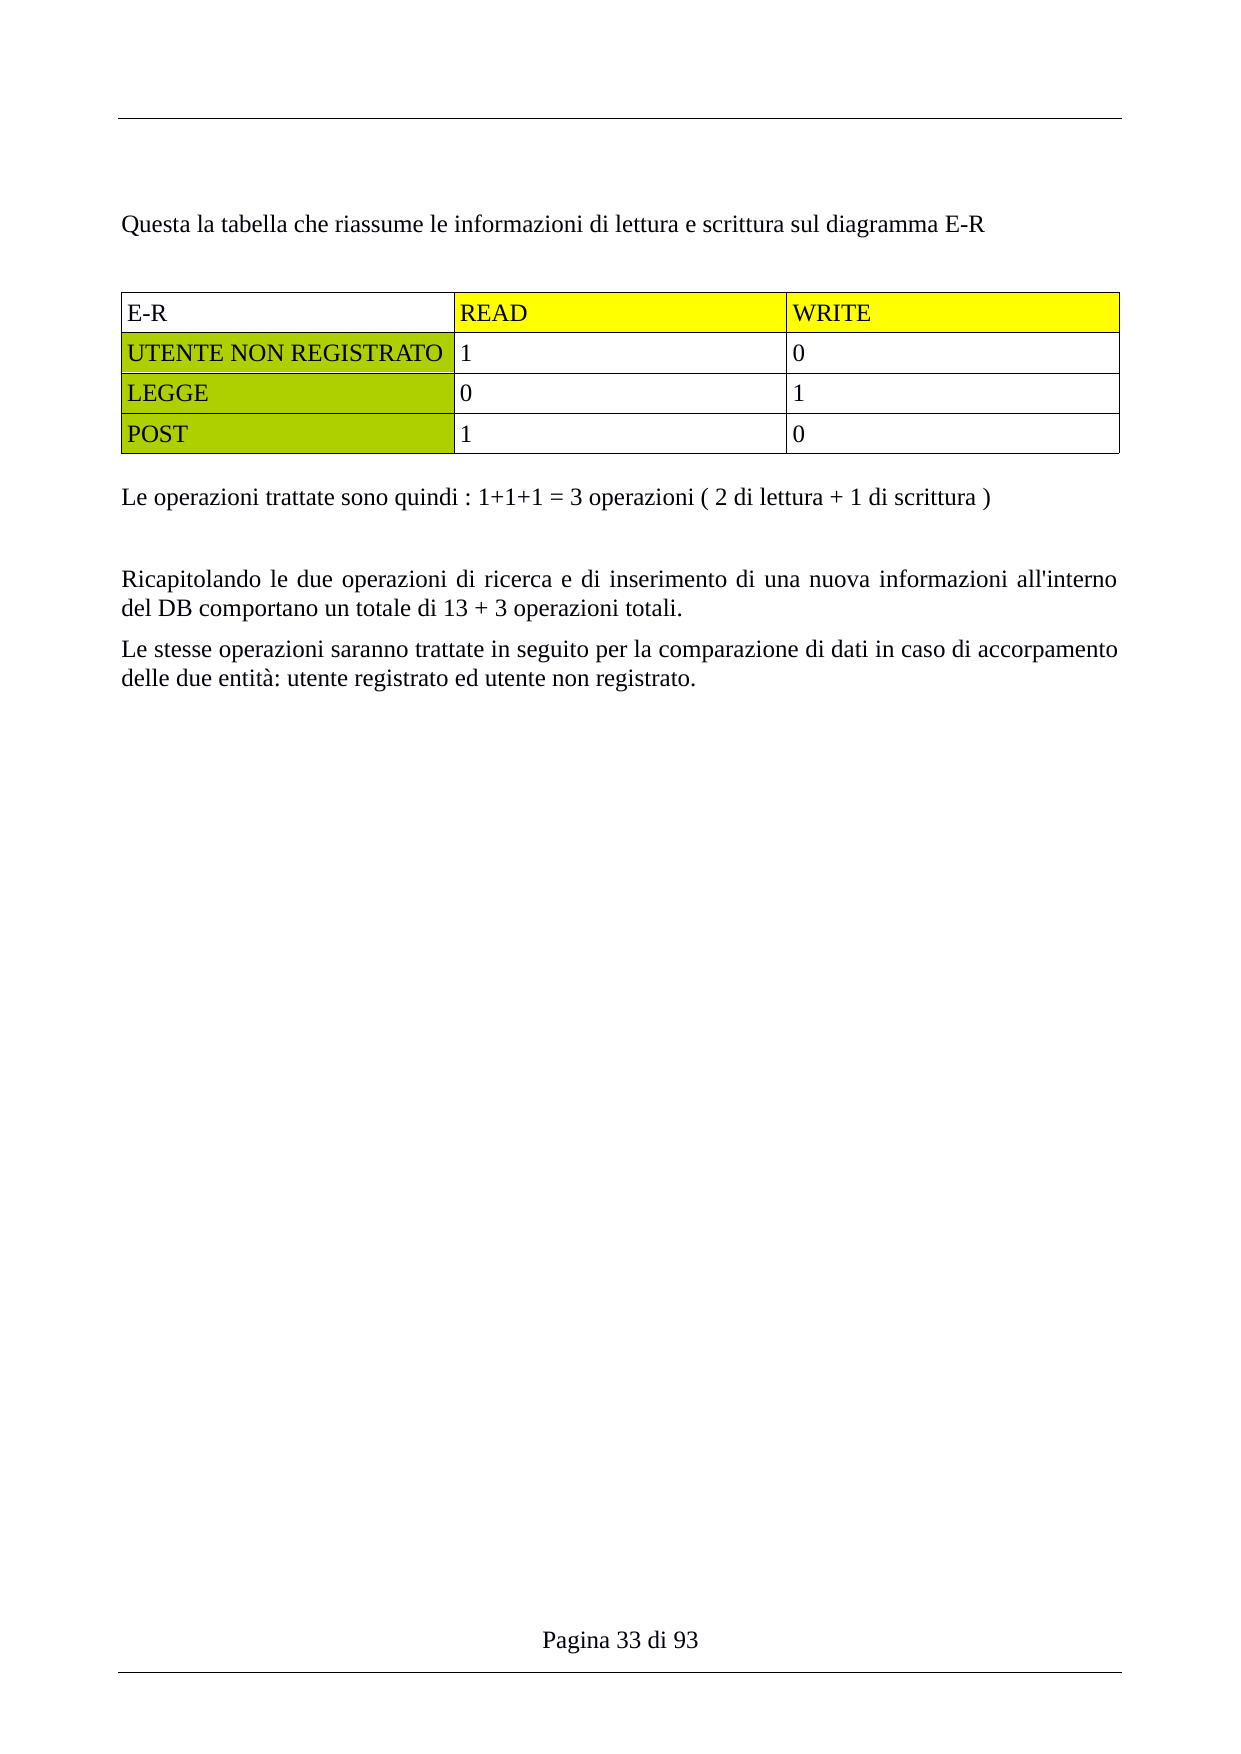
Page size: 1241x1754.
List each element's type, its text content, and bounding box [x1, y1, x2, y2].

text Questa la tabella che riassume le informazioni di lettura e scrittura sul diagramma E-R [121, 209, 1119, 238]
table_header READ [455, 293, 786, 332]
table_cell 0 [787, 333, 1119, 372]
table_cell 0 [455, 374, 786, 413]
text Le stesse operazioni saranno trattate in seguito per la comparazione di dati in caso di accorpamento delle due entità: utente registrato ed utente non registrato. [121, 634, 1119, 692]
table_cell 1 [455, 414, 786, 453]
table_cell 1 [787, 374, 1119, 413]
table_header WRITE [787, 293, 1119, 332]
table_header E-R [122, 293, 454, 332]
text Ricapitolando le due operazioni di ricerca e di inserimento di una nuova informazioni all'interno del DB comportano un totale di 13 + 3 operazioni totali. [121, 564, 1119, 622]
table_cell 1 [455, 333, 786, 372]
table_cell POST [122, 414, 454, 453]
text Le operazioni trattate sono quindi : 1+1+1 = 3 operazioni ( 2 di lettura + 1 di scrittura ) [121, 482, 1119, 511]
table_cell 0 [787, 414, 1119, 453]
table_cell LEGGE [122, 374, 454, 413]
table_cell UTENTE NON REGISTRATO [122, 333, 454, 372]
